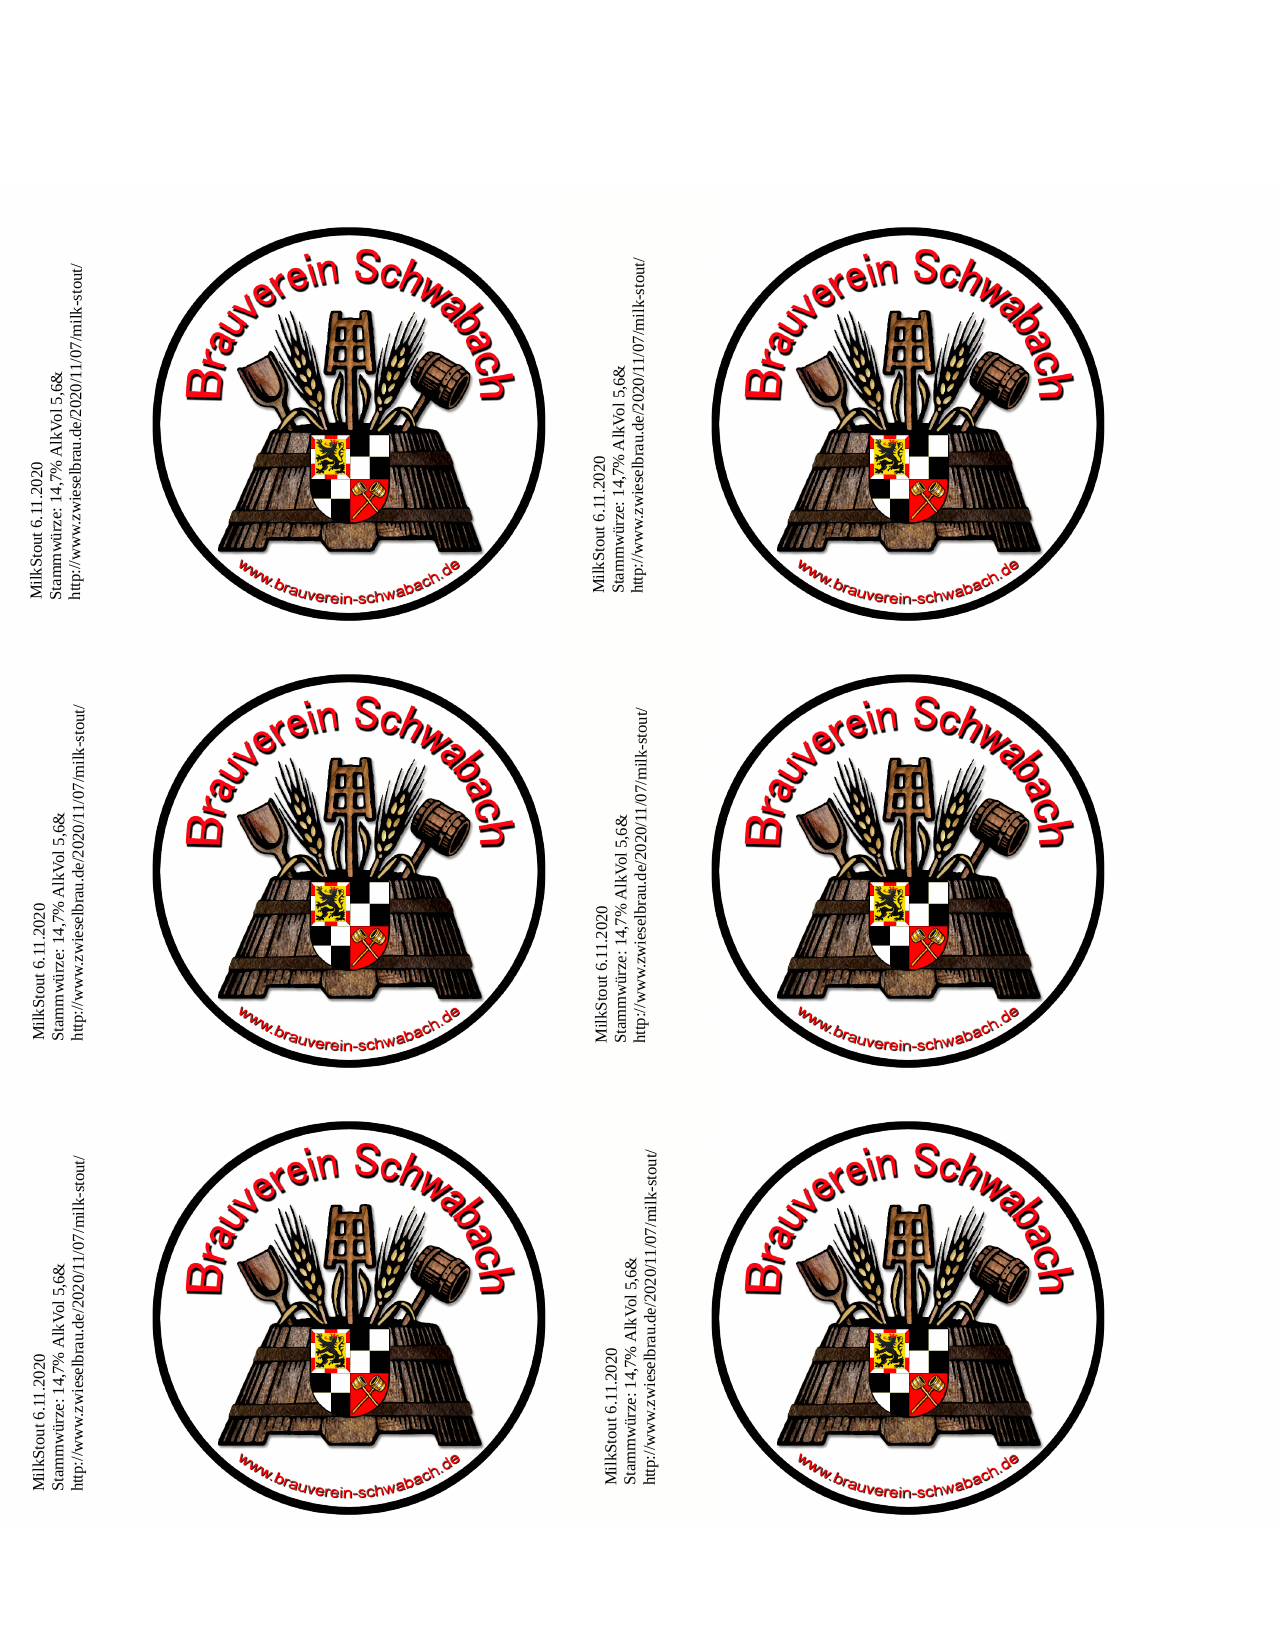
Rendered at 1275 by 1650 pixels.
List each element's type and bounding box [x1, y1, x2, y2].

picture [0, 185, 1275, 1527]
